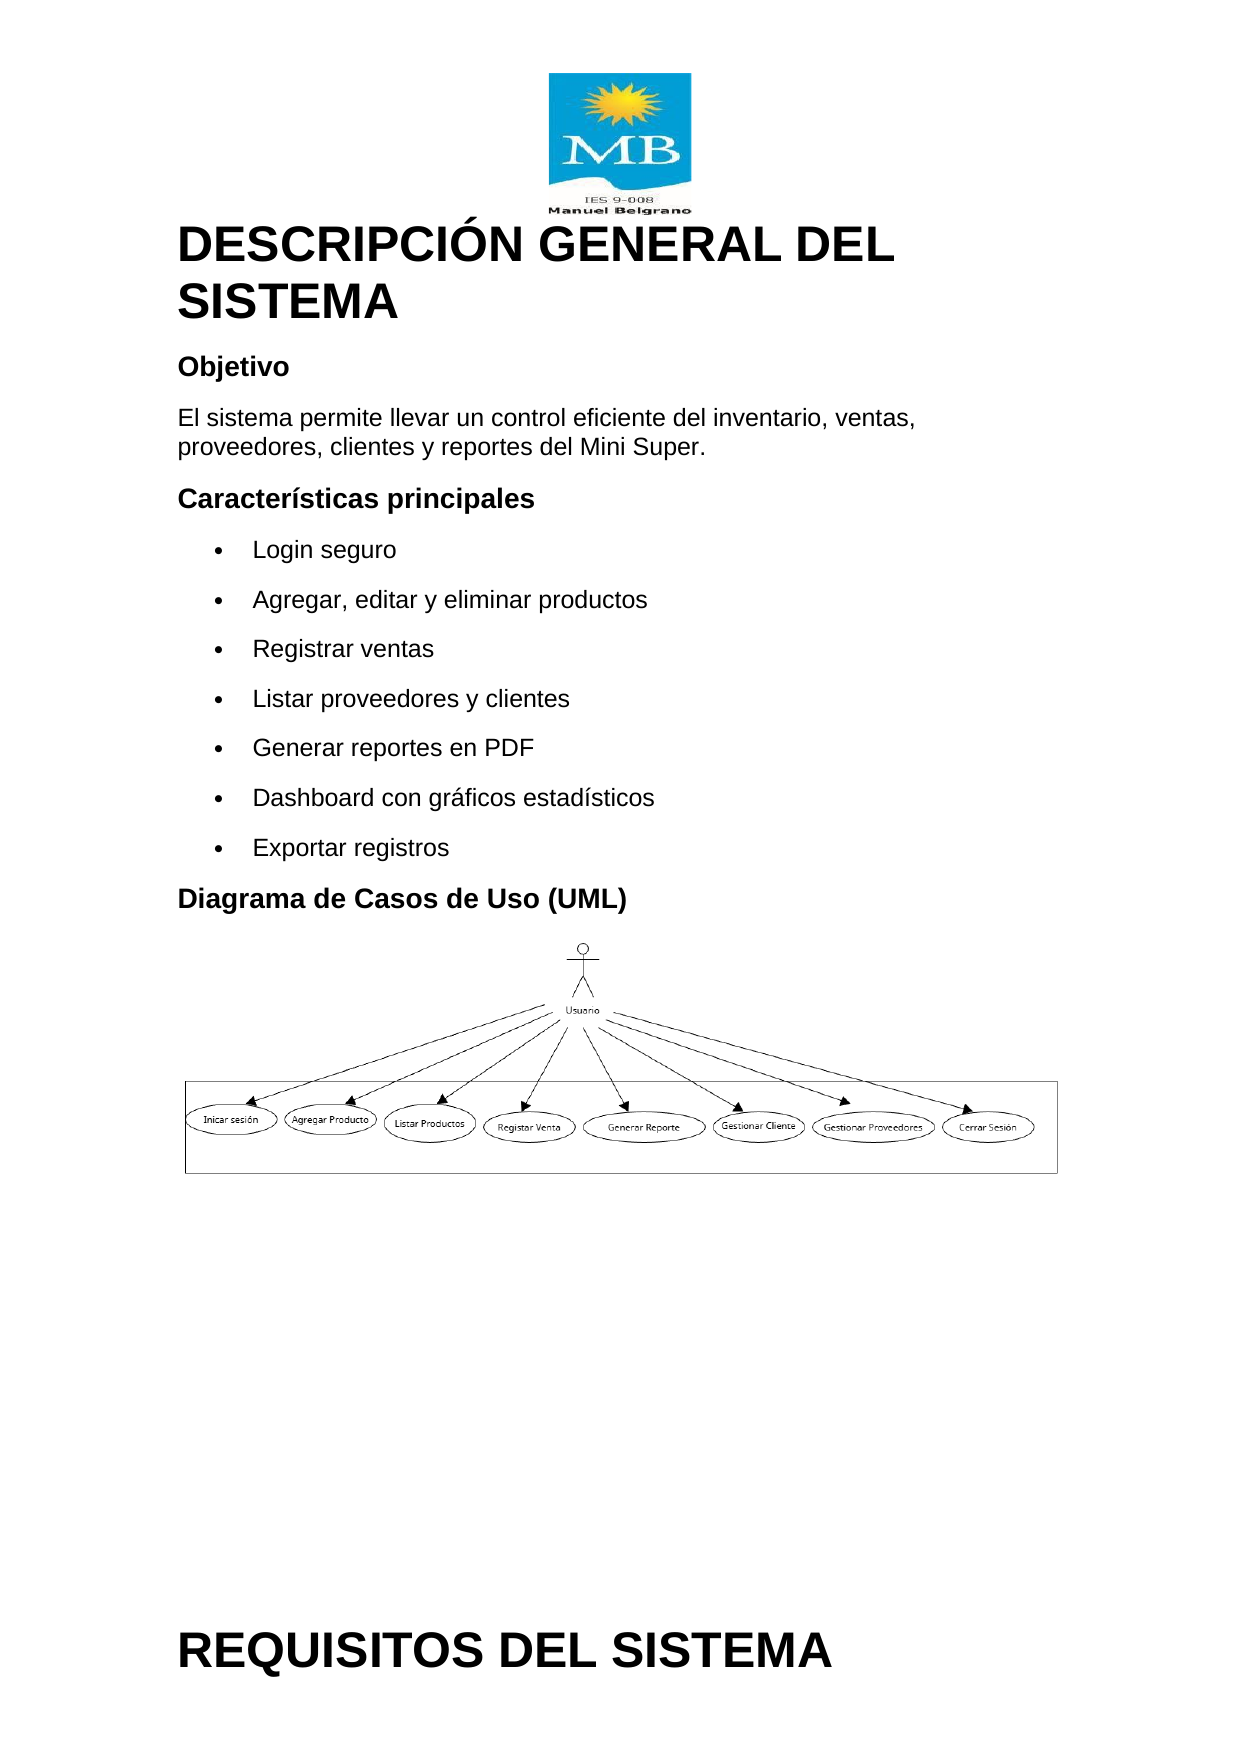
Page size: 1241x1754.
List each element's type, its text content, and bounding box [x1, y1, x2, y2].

text Objetivo [177, 350, 1063, 383]
list Login seguro [215, 535, 1063, 564]
list Generar reportes en PDF [215, 733, 1063, 762]
text Diagrama de Casos de Uso (UML) [177, 882, 1063, 914]
text DESCRIPCIÓN GENERAL DEL SISTEMA [177, 214, 1063, 329]
text El sistema permite llevar un control eficiente del inventario, ventas, proveedores, clientes y reportes del Mini Super. [177, 403, 1063, 461]
text Características principales [177, 482, 1063, 514]
list Registrar ventas [215, 634, 1063, 663]
list Agregar, editar y eliminar productos [215, 584, 1063, 613]
list Exportar registros [215, 832, 1063, 861]
list Dashboard con gráficos estadísticos [215, 783, 1063, 812]
text REQUISITOS DEL SISTEMA [177, 1621, 1063, 1678]
list Listar proveedores y clientes [215, 684, 1063, 712]
